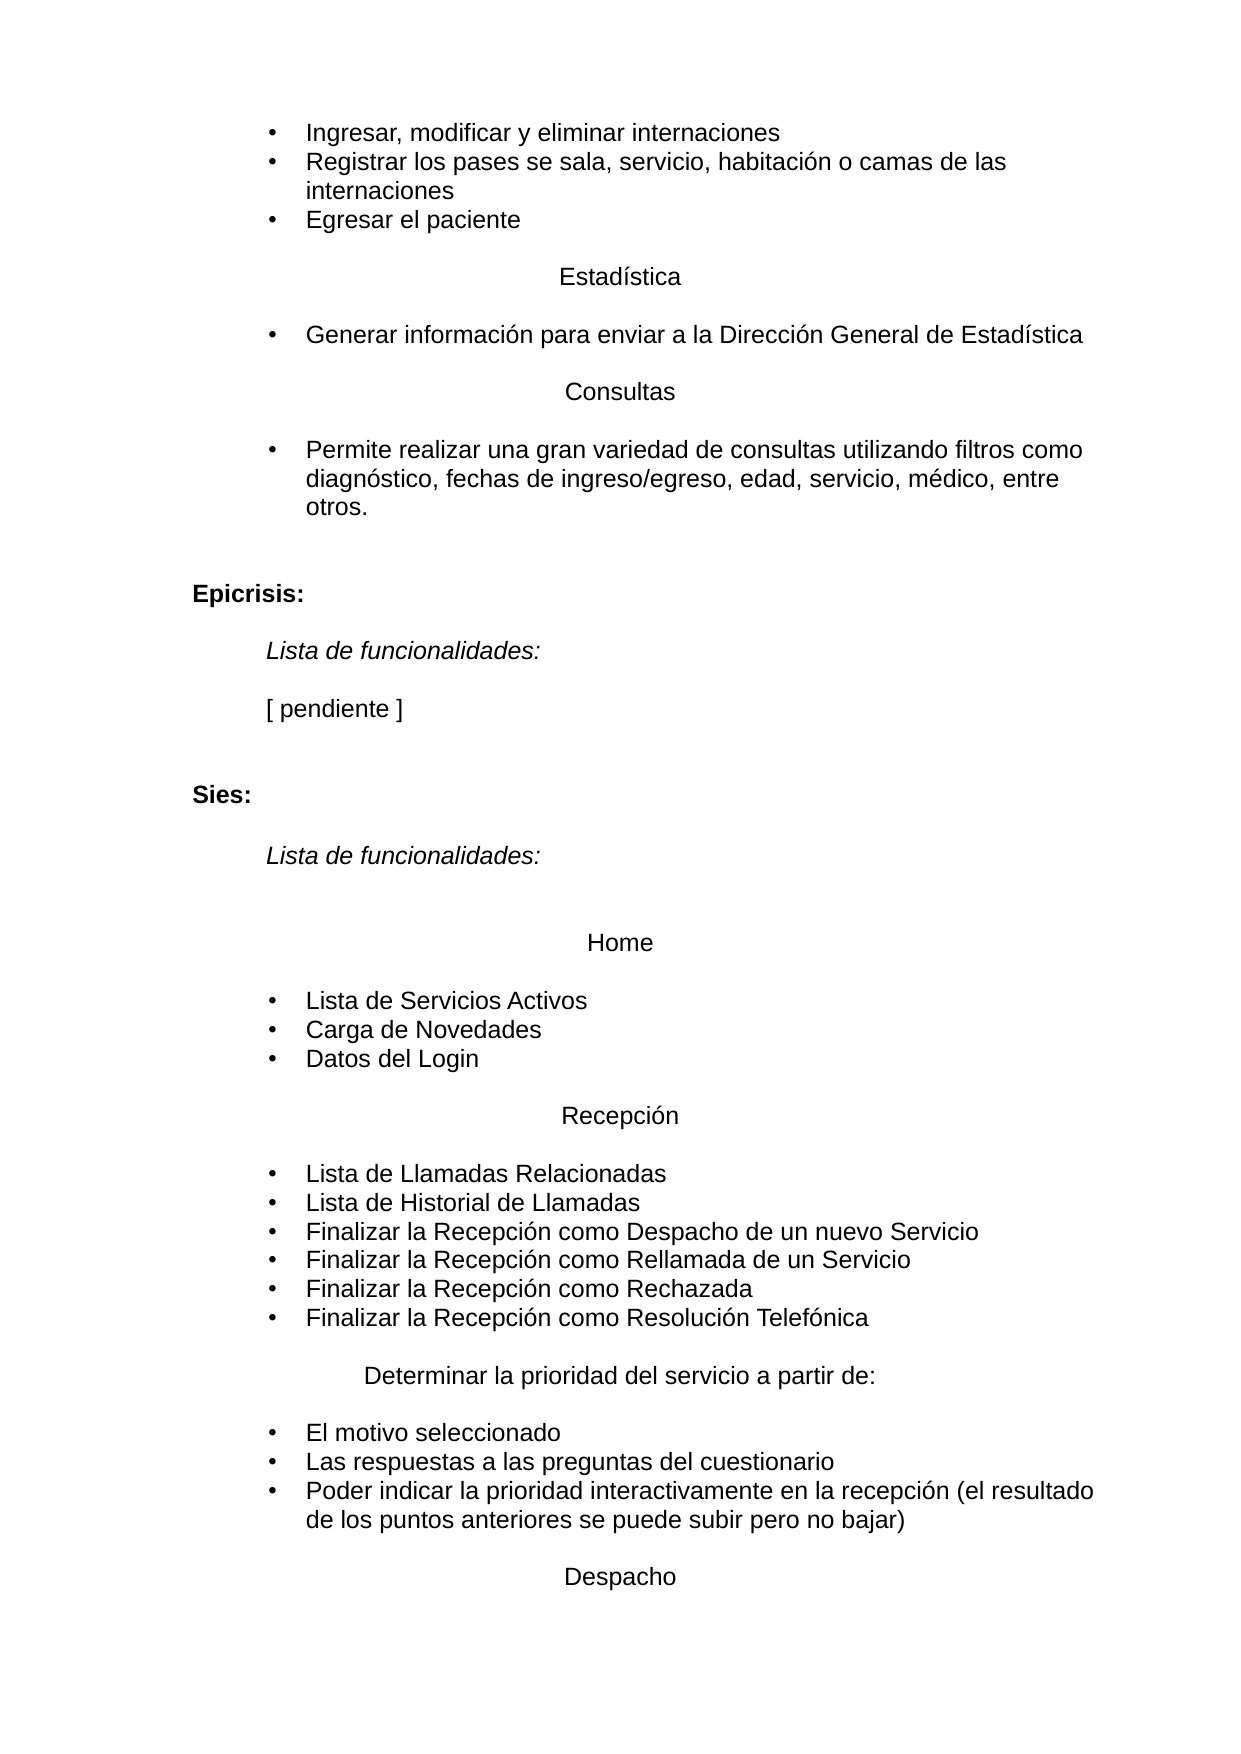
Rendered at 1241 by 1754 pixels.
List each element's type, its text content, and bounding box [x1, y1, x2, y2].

text Despacho [118, 1562, 1122, 1591]
text Recepción [118, 1101, 1122, 1130]
list Datos del Login [268, 1044, 1122, 1072]
text Determinar la prioridad del servicio a partir de: [118, 1361, 1122, 1389]
list Carga de Novedades [268, 1015, 1122, 1044]
list Lista de Llamadas Relacionadas [268, 1159, 1122, 1188]
list Finalizar la Recepción como Despacho de un nuevo Servicio [268, 1216, 1122, 1245]
list Ingresar, modificar y eliminar internaciones [268, 118, 1122, 147]
text Sies: [118, 780, 1122, 809]
list Registrar los pases se sala, servicio, habitación o camas de las internaciones [268, 147, 1122, 204]
list Finalizar la Recepción como Resolución Telefónica [268, 1303, 1122, 1332]
list Poder indicar la prioridad interactivamente en la recepción (el resultado de los puntos anteriores se puede subir pero no bajar) [268, 1476, 1122, 1533]
text Consultas [118, 377, 1122, 406]
list Permite realizar una gran variedad de consultas utilizando filtros como diagnóstico, fechas de ingreso/egreso, edad, servicio, médico, entre otros. [268, 435, 1122, 521]
list Lista de Historial de Llamadas [268, 1188, 1122, 1216]
list Las respuestas a las preguntas del cuestionario [268, 1447, 1122, 1476]
text Epicrisis: [118, 579, 1122, 607]
text [ pendiente ] [118, 694, 1122, 722]
list Finalizar la Recepción como Rechazada [268, 1274, 1122, 1303]
list Egresar el paciente [268, 204, 1122, 233]
text Lista de funcionalidades: [118, 837, 1122, 871]
text Estadística [118, 262, 1122, 291]
list Generar información para enviar a la Dirección General de Estadística [268, 320, 1122, 348]
list El motivo seleccionado [268, 1418, 1122, 1447]
text Lista de funcionalidades: [118, 636, 1122, 665]
list Lista de Servicios Activos [268, 986, 1122, 1015]
text Home [118, 928, 1122, 957]
list Finalizar la Recepción como Rellamada de un Servicio [268, 1245, 1122, 1274]
